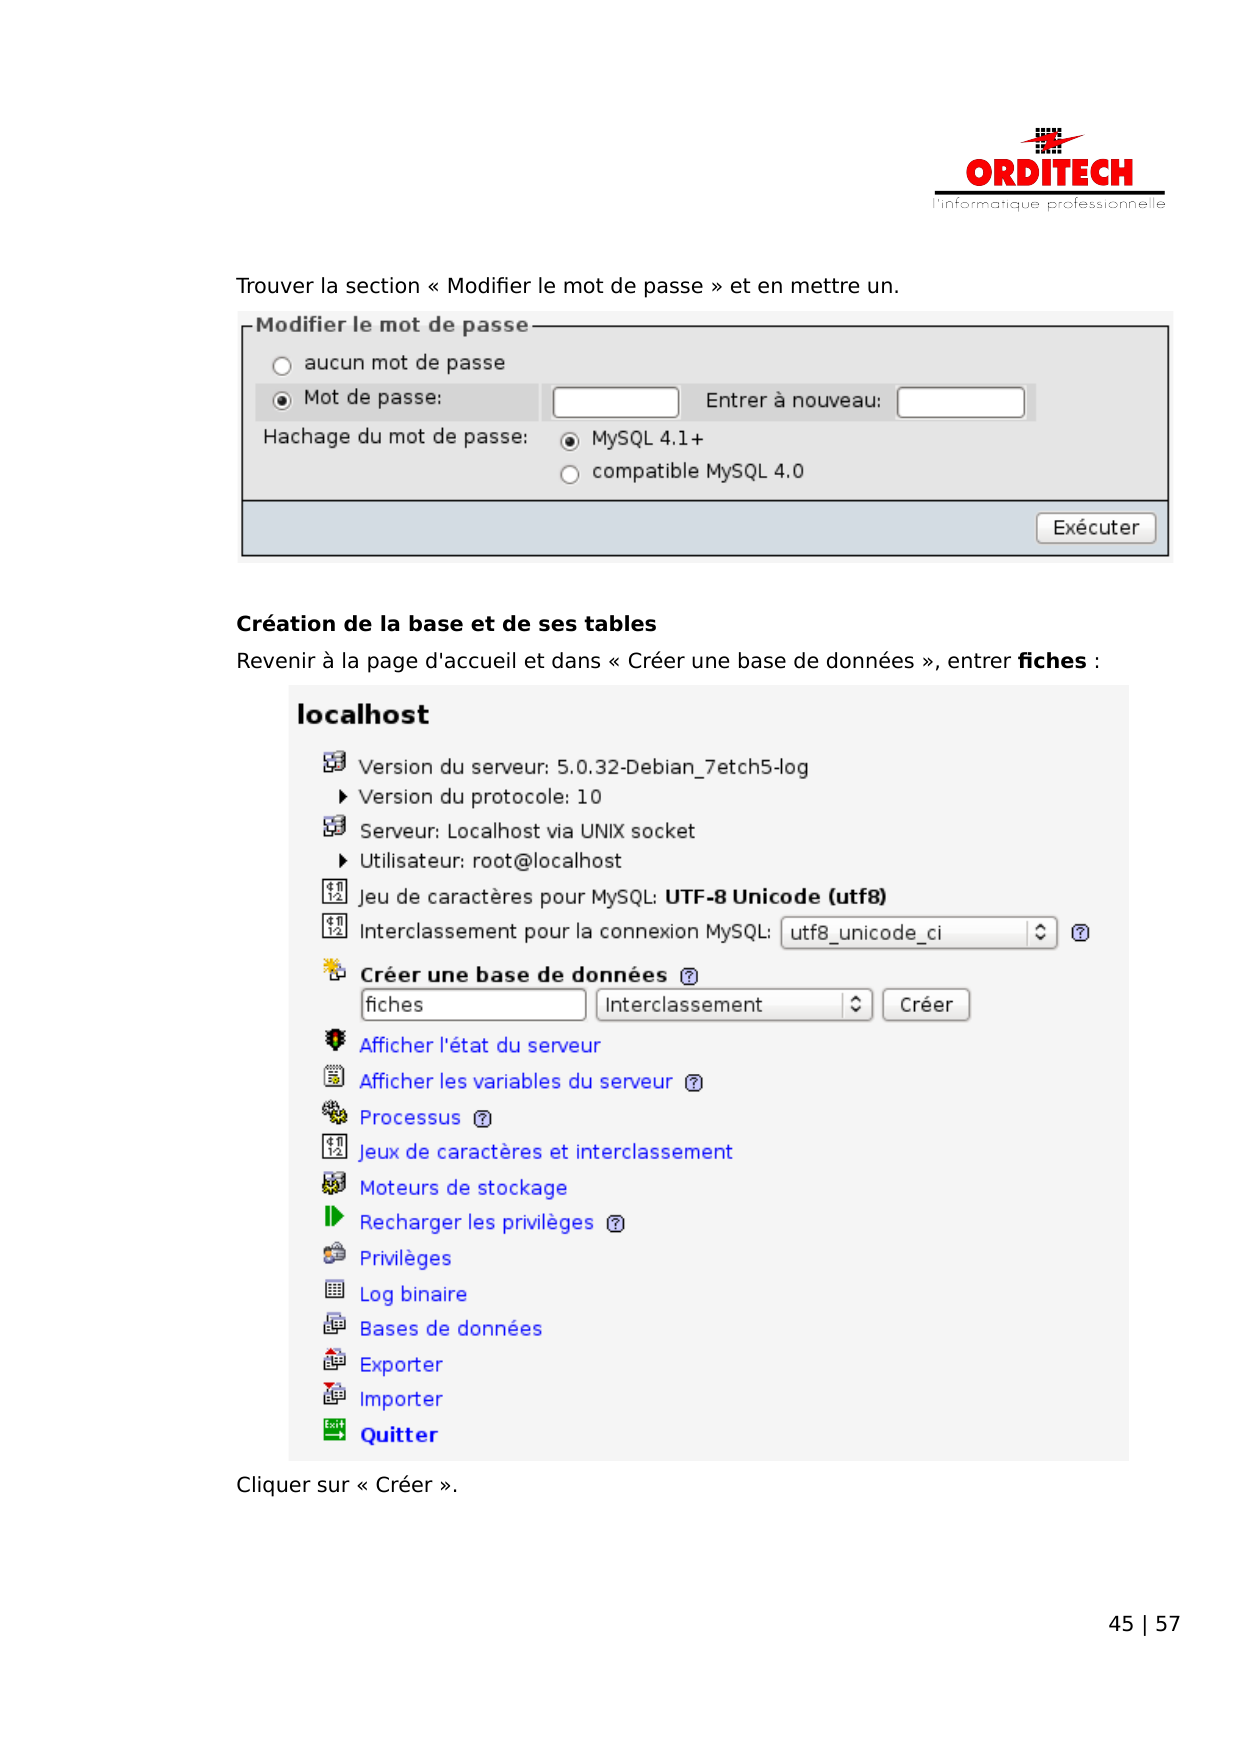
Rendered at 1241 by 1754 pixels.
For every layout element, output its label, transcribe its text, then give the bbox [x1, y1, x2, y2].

text Cliquer sur « Créer ». [236, 1473, 1181, 1497]
picture [920, 118, 1182, 221]
picture [237, 311, 1174, 563]
text Trouver la section « Modifier le mot de passe » et en mettre un. [236, 274, 1181, 298]
picture [288, 685, 1129, 1461]
text Création de la base et de ses tables [236, 612, 1181, 636]
text Revenir à la page d'accueil et dans « Créer une base de données », entrer fiches : [236, 649, 1181, 673]
